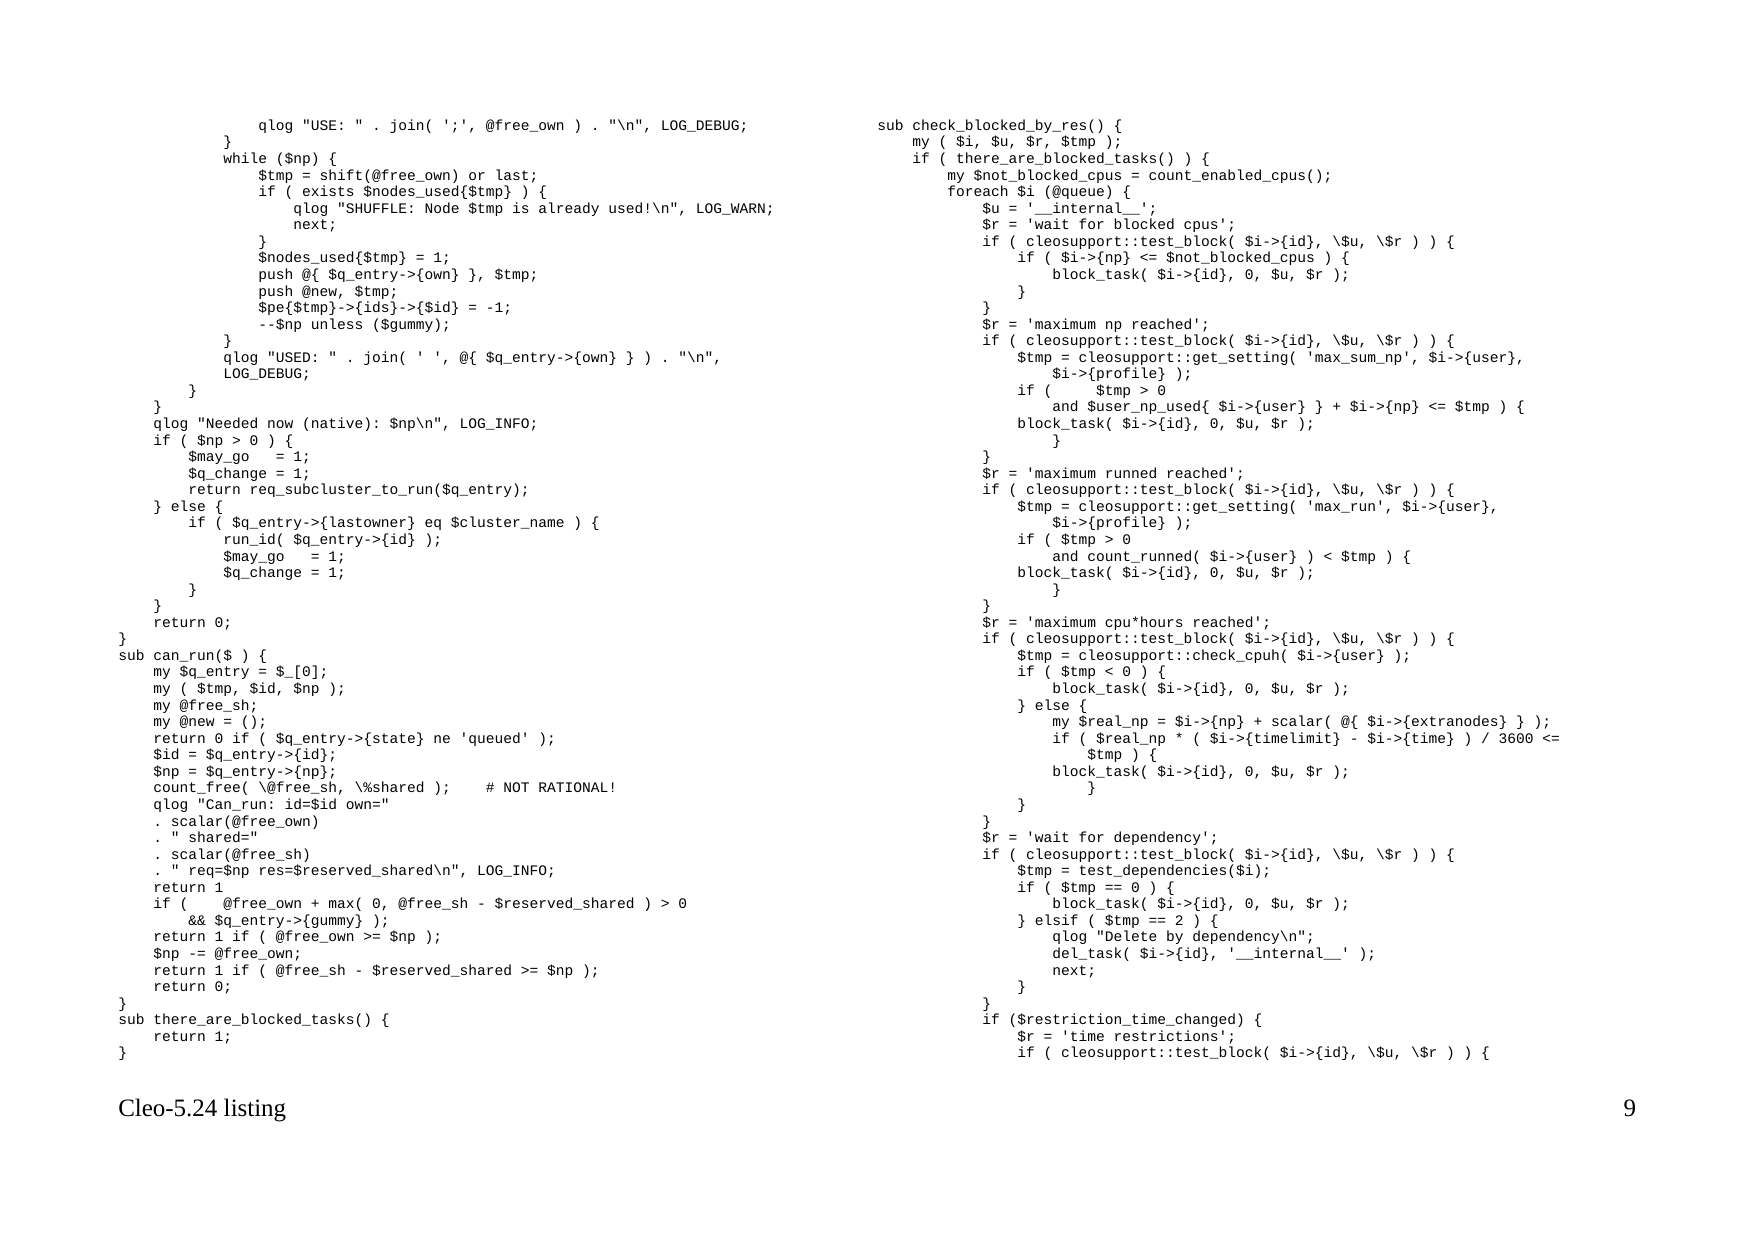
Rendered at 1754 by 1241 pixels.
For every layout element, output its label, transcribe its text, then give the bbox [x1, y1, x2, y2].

text $r = 'time restrictions'; [877, 1029, 1636, 1046]
text qlog "USE: " . join( ';', @free_own ) . "\n", LOG_DEBUG; [118, 118, 877, 135]
text $may_go = 1; [118, 549, 877, 565]
text return 1 if ( @free_own >= $np ); [118, 930, 877, 946]
text run_id( $q_entry->{id} ); [118, 532, 877, 549]
text . scalar(@free_sh) [118, 847, 877, 863]
text block_task( $i->{id}, 0, $u, $r ); [877, 565, 1636, 582]
text --$np unless ($gummy); [118, 317, 877, 333]
text and count_runned( $i->{user} ) < $tmp ) { [877, 549, 1636, 565]
text if ( $real_np * ( $i->{timelimit} - $i->{time} ) / 3600 <= [877, 731, 1636, 747]
text next; [118, 217, 877, 234]
text if ( cleosupport::test_block( $i->{id}, \$u, \$r ) ) { [877, 632, 1636, 648]
text my $real_np = $i->{np} + scalar( @{ $i->{extranodes} } ); [877, 714, 1636, 731]
text return 1; [118, 1029, 877, 1046]
text } else { [877, 698, 1636, 714]
text if ( $i->{np} <= $not_blocked_cpus ) { [877, 251, 1636, 267]
text $r = 'wait for blocked cpus'; [877, 217, 1636, 234]
text my ( $i, $u, $r, $tmp ); [877, 135, 1636, 151]
text block_task( $i->{id}, 0, $u, $r ); [877, 681, 1636, 698]
text foreach $i (@queue) { [877, 184, 1636, 201]
text qlog "Delete by dependency\n"; [877, 930, 1636, 946]
text } [877, 979, 1636, 996]
text my $not_blocked_cpus = count_enabled_cpus(); [877, 168, 1636, 184]
text sub can_run($ ) { [118, 648, 877, 665]
text sub check_blocked_by_res() { [877, 118, 1636, 135]
text if ( cleosupport::test_block( $i->{id}, \$u, \$r ) ) { [877, 234, 1636, 251]
text while ($np) { [118, 151, 877, 168]
text $tmp = cleosupport::get_setting( 'max_sum_np', $i->{user}, [877, 350, 1636, 367]
text $tmp ) { [877, 747, 1636, 764]
text return 1 if ( @free_sh - $reserved_shared >= $np ); [118, 963, 877, 979]
text if ( exists $nodes_used{$tmp} ) { [118, 184, 877, 201]
text } elsif ( $tmp == 2 ) { [877, 913, 1636, 930]
text $may_go = 1; [118, 449, 877, 466]
text push @{ $q_entry->{own} }, $tmp; [118, 267, 877, 284]
text LOG_DEBUG; [118, 367, 877, 383]
text if ( cleosupport::test_block( $i->{id}, \$u, \$r ) ) { [877, 333, 1636, 350]
text return 0; [118, 979, 877, 996]
text } else { [118, 499, 877, 516]
text $np -= @free_own; [118, 946, 877, 963]
text if ( $np > 0 ) { [118, 433, 877, 449]
text $i->{profile} ); [877, 367, 1636, 383]
text } [877, 781, 1636, 797]
text } [877, 284, 1636, 300]
text $r = 'wait for dependency'; [877, 830, 1636, 847]
text } [118, 1046, 877, 1062]
text } [877, 598, 1636, 615]
text next; [877, 963, 1636, 979]
text my $q_entry = $_[0]; [118, 665, 877, 681]
text $r = 'maximum np reached'; [877, 317, 1636, 333]
text count_free( \@free_sh, \%shared ); # NOT RATIONAL! [118, 781, 877, 797]
text if ( $tmp > 0 [877, 383, 1636, 400]
text block_task( $i->{id}, 0, $u, $r ); [877, 267, 1636, 284]
text $pe{$tmp}->{ids}->{$id} = -1; [118, 300, 877, 317]
text return 1 [118, 880, 877, 897]
text if ( @free_own + max( 0, @free_sh - $reserved_shared ) > 0 [118, 897, 877, 913]
text } [118, 996, 877, 1012]
text $tmp = cleosupport::get_setting( 'max_run', $i->{user}, [877, 499, 1636, 516]
text return 0; [118, 615, 877, 632]
text } [877, 797, 1636, 814]
text } [118, 333, 877, 350]
text } [118, 135, 877, 151]
text qlog "Can_run: id=$id own=" [118, 797, 877, 814]
text return req_subcluster_to_run($q_entry); [118, 482, 877, 499]
text } [877, 582, 1636, 598]
text block_task( $i->{id}, 0, $u, $r ); [877, 764, 1636, 781]
text qlog "SHUFFLE: Node $tmp is already used!\n", LOG_WARN; [118, 201, 877, 217]
text my @new = (); [118, 714, 877, 731]
text $i->{profile} ); [877, 516, 1636, 532]
text $id = $q_entry->{id}; [118, 747, 877, 764]
text $r = 'maximum cpu*hours reached'; [877, 615, 1636, 632]
text qlog "Needed now (native): $np\n", LOG_INFO; [118, 416, 877, 433]
text } [877, 433, 1636, 449]
text } [118, 383, 877, 400]
text } [877, 300, 1636, 317]
text if ( $tmp < 0 ) { [877, 665, 1636, 681]
text $tmp = test_dependencies($i); [877, 863, 1636, 880]
text if ( there_are_blocked_tasks() ) { [877, 151, 1636, 168]
text . " shared=" [118, 830, 877, 847]
text $r = 'maximum runned reached'; [877, 466, 1636, 482]
text $np = $q_entry->{np}; [118, 764, 877, 781]
text $q_change = 1; [118, 466, 877, 482]
text if ( cleosupport::test_block( $i->{id}, \$u, \$r ) ) { [877, 1046, 1636, 1062]
text sub there_are_blocked_tasks() { [118, 1012, 877, 1029]
text $u = '__internal__'; [877, 201, 1636, 217]
text if ( cleosupport::test_block( $i->{id}, \$u, \$r ) ) { [877, 482, 1636, 499]
text del_task( $i->{id}, '__internal__' ); [877, 946, 1636, 963]
text qlog "USED: " . join( ' ', @{ $q_entry->{own} } ) . "\n", [118, 350, 877, 367]
text my @free_sh; [118, 698, 877, 714]
text block_task( $i->{id}, 0, $u, $r ); [877, 416, 1636, 433]
text if ( $tmp > 0 [877, 532, 1636, 549]
text $q_change = 1; [118, 565, 877, 582]
text if ( cleosupport::test_block( $i->{id}, \$u, \$r ) ) { [877, 847, 1636, 863]
text if ( $tmp == 0 ) { [877, 880, 1636, 897]
text && $q_entry->{gummy} ); [118, 913, 877, 930]
text } [118, 598, 877, 615]
text if ($restriction_time_changed) { [877, 1012, 1636, 1029]
text } [118, 582, 877, 598]
text . scalar(@free_own) [118, 814, 877, 830]
text } [118, 400, 877, 416]
text $tmp = shift(@free_own) or last; [118, 168, 877, 184]
text } [877, 996, 1636, 1012]
text $nodes_used{$tmp} = 1; [118, 251, 877, 267]
text } [877, 814, 1636, 830]
text return 0 if ( $q_entry->{state} ne 'queued' ); [118, 731, 877, 747]
text } [877, 449, 1636, 466]
text block_task( $i->{id}, 0, $u, $r ); [877, 897, 1636, 913]
text } [118, 234, 877, 251]
text my ( $tmp, $id, $np ); [118, 681, 877, 698]
text . " req=$np res=$reserved_shared\n", LOG_INFO; [118, 863, 877, 880]
text push @new, $tmp; [118, 284, 877, 300]
text if ( $q_entry->{lastowner} eq $cluster_name ) { [118, 516, 877, 532]
text and $user_np_used{ $i->{user} } + $i->{np} <= $tmp ) { [877, 400, 1636, 416]
text } [118, 632, 877, 648]
text $tmp = cleosupport::check_cpuh( $i->{user} ); [877, 648, 1636, 665]
